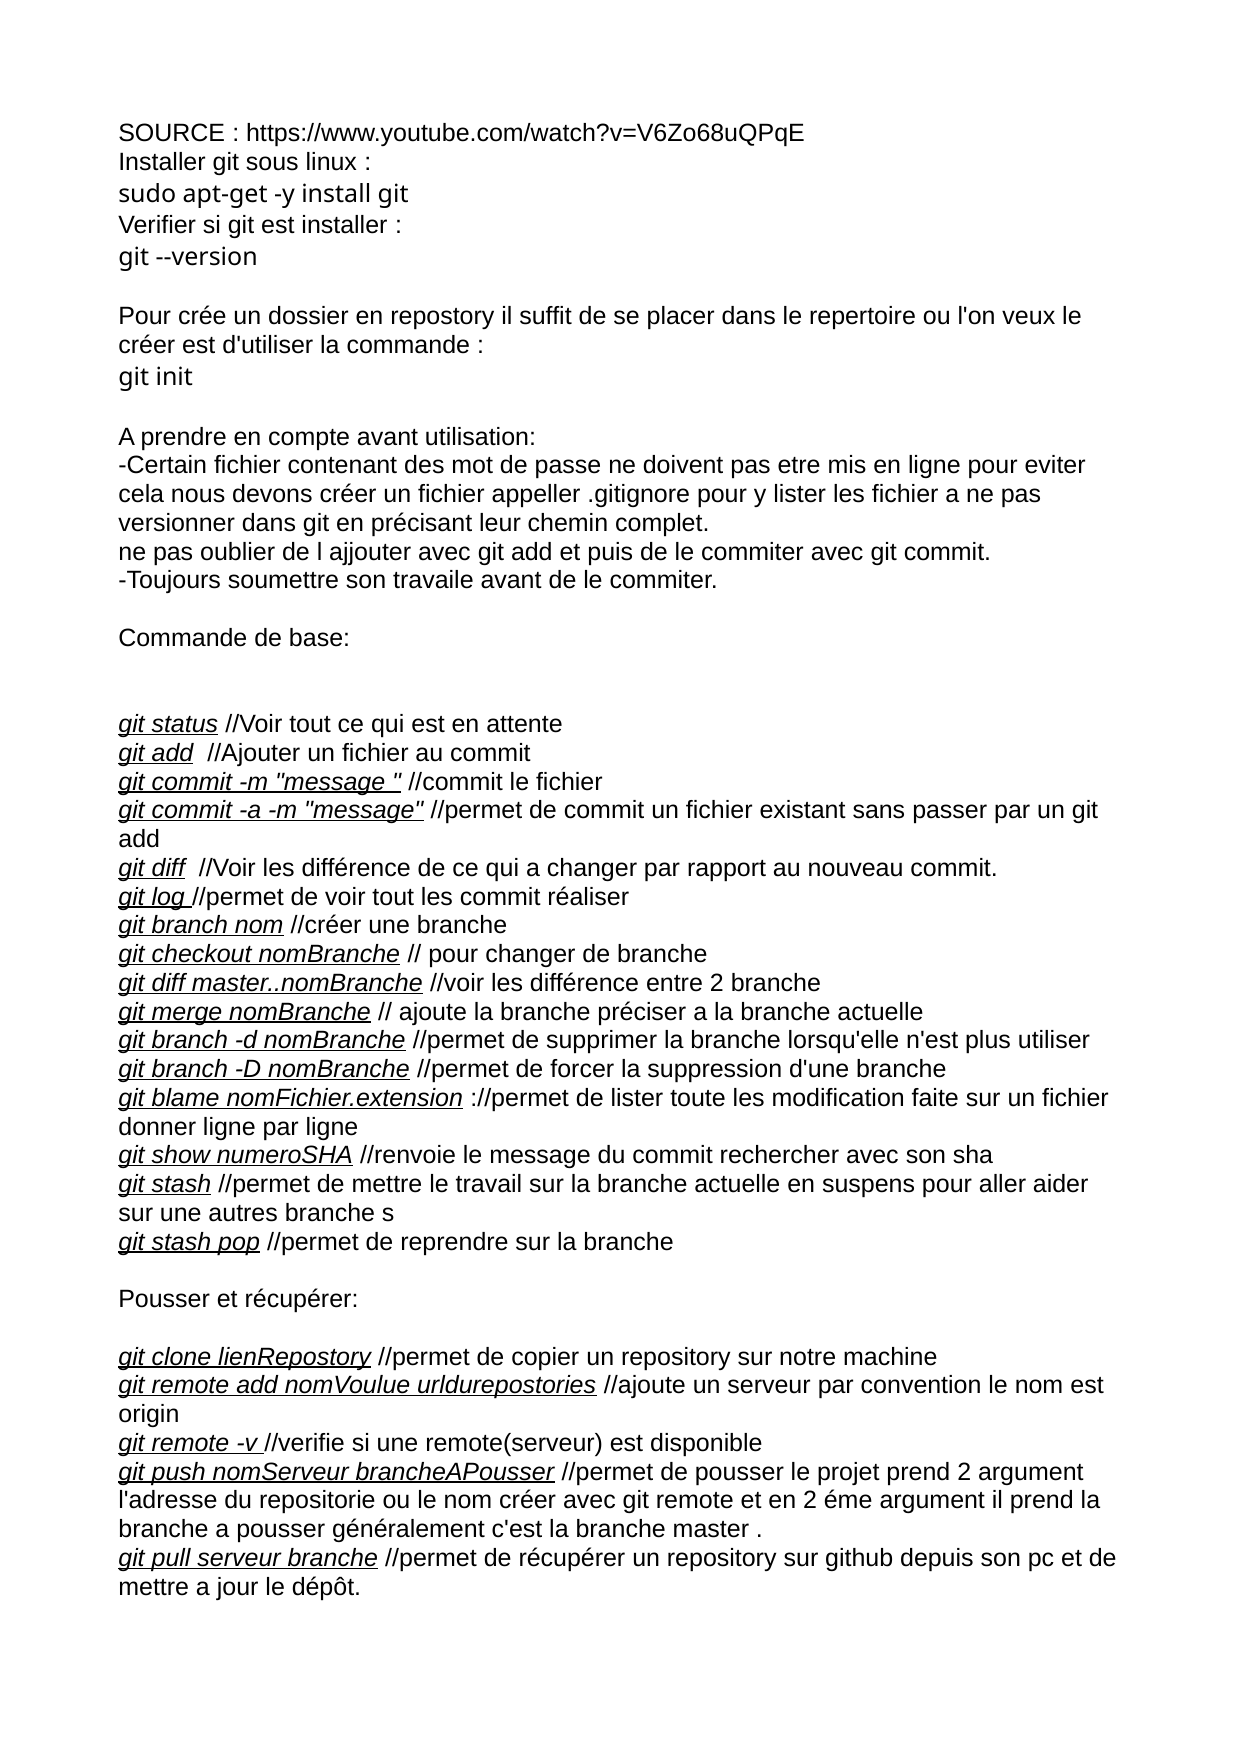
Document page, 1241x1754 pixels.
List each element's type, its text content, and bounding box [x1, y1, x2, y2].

text git blame nomFichier.extension ://permet de lister toute les modification faite sur un fichier donner ligne par ligne [118, 1083, 1122, 1140]
text git clone lienRepostory //permet de copier un repository sur notre machine [118, 1342, 1122, 1370]
text -Toujours soumettre son travaile avant de le commiter. [118, 565, 1122, 594]
text git show numeroSHA //renvoie le message du commit rechercher avec son sha [118, 1140, 1122, 1169]
text -Certain fichier contenant des mot de passe ne doivent pas etre mis en ligne pour eviter cela nous devons créer un fichier appeller .gitignore pour y lister les fichier a ne pas versionner dans git en précisant leur chemin complet. [118, 450, 1122, 537]
text ne pas oublier de l ajjouter avec git add et puis de le commiter avec git commit. [118, 537, 1122, 565]
text git checkout nomBranche // pour changer de branche [118, 939, 1122, 968]
text git commit -m "message " //commit le fichier [118, 767, 1122, 795]
text git merge nomBranche // ajoute la branche préciser a la branche actuelle [118, 997, 1122, 1025]
text git stash //permet de mettre le travail sur la branche actuelle en suspens pour aller aider sur une autres branche s [118, 1169, 1122, 1227]
text sudo apt-get -y install git [118, 176, 1122, 210]
text git --version [118, 238, 1122, 272]
text git diff master..nomBranche //voir les différence entre 2 branche [118, 968, 1122, 997]
text git remote -v //verifie si une remote(serveur) est disponible [118, 1428, 1122, 1457]
text git status //Voir tout ce qui est en attente [118, 709, 1122, 738]
text git commit -a -m "message" //permet de commit un fichier existant sans passer par un git add [118, 795, 1122, 853]
text git init [118, 359, 1122, 393]
text git branch -d nomBranche //permet de supprimer la branche lorsqu'elle n'est plus utiliser [118, 1025, 1122, 1054]
text git branch -D nomBranche //permet de forcer la suppression d'une branche [118, 1054, 1122, 1083]
text git stash pop //permet de reprendre sur la branche [118, 1227, 1122, 1255]
text git add //Ajouter un fichier au commit [118, 738, 1122, 767]
text git log //permet de voir tout les commit réaliser [118, 882, 1122, 910]
text Verifier si git est installer : [118, 210, 1122, 238]
text git pull serveur branche //permet de récupérer un repository sur github depuis son pc et de mettre a jour le dépôt. [118, 1543, 1122, 1600]
text git push nomServeur brancheAPousser //permet de pousser le projet prend 2 argument l'adresse du repositorie ou le nom créer avec git remote et en 2 éme argument il prend la branche a pousser généralement c'est la branche master . [118, 1457, 1122, 1543]
text SOURCE : https://www.youtube.com/watch?v=V6Zo68uQPqE [118, 118, 1122, 147]
text A prendre en compte avant utilisation: [118, 422, 1122, 450]
text Pour crée un dossier en repostory il suffit de se placer dans le repertoire ou l'on veux le créer est d'utiliser la commande : [118, 301, 1122, 359]
text git branch nom //créer une branche [118, 910, 1122, 939]
text Installer git sous linux : [118, 147, 1122, 176]
text git diff //Voir les différence de ce qui a changer par rapport au nouveau commit. [118, 853, 1122, 882]
text git remote add nomVoulue urldurepostories //ajoute un serveur par convention le nom est origin [118, 1370, 1122, 1428]
text Pousser et récupérer: [118, 1284, 1122, 1313]
text Commande de base: [118, 623, 1122, 652]
